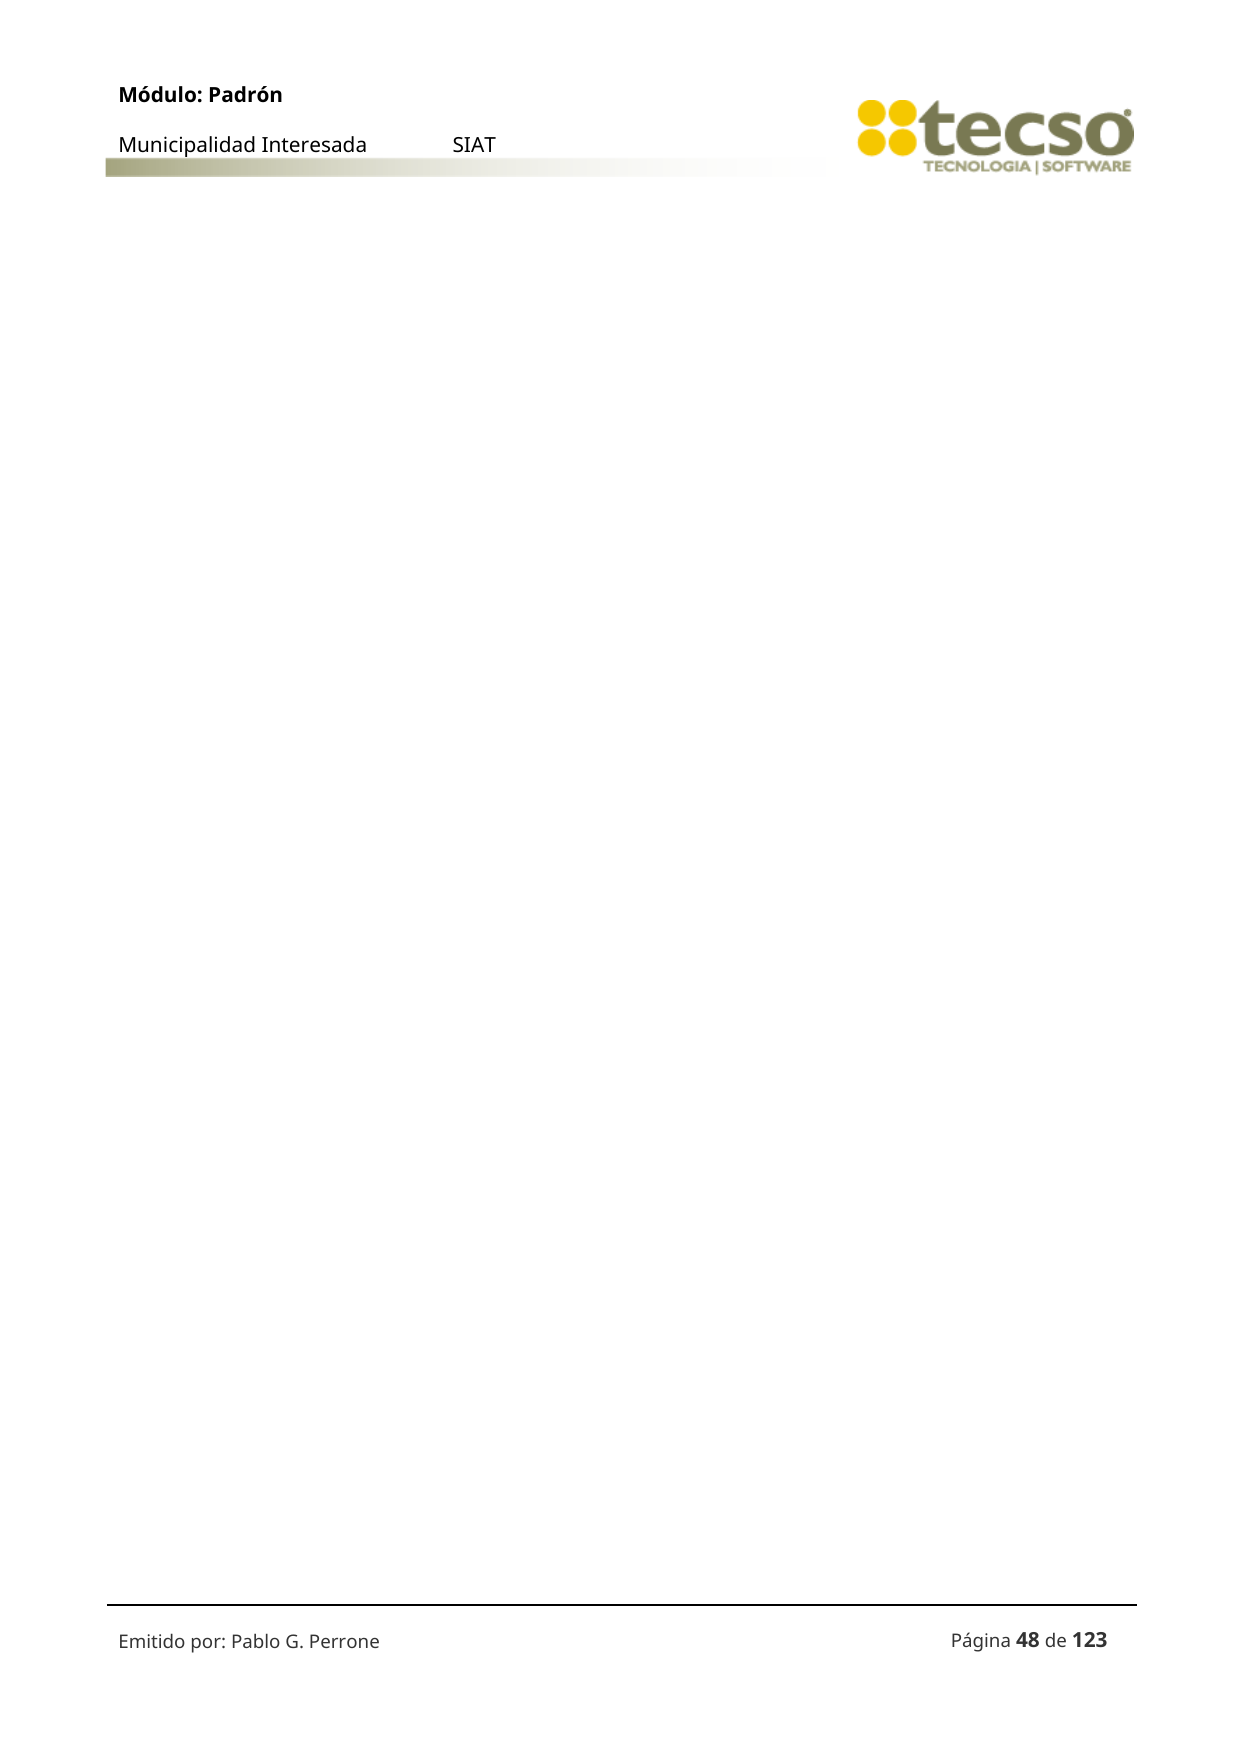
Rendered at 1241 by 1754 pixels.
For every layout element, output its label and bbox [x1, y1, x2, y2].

picture [105, 100, 1134, 177]
